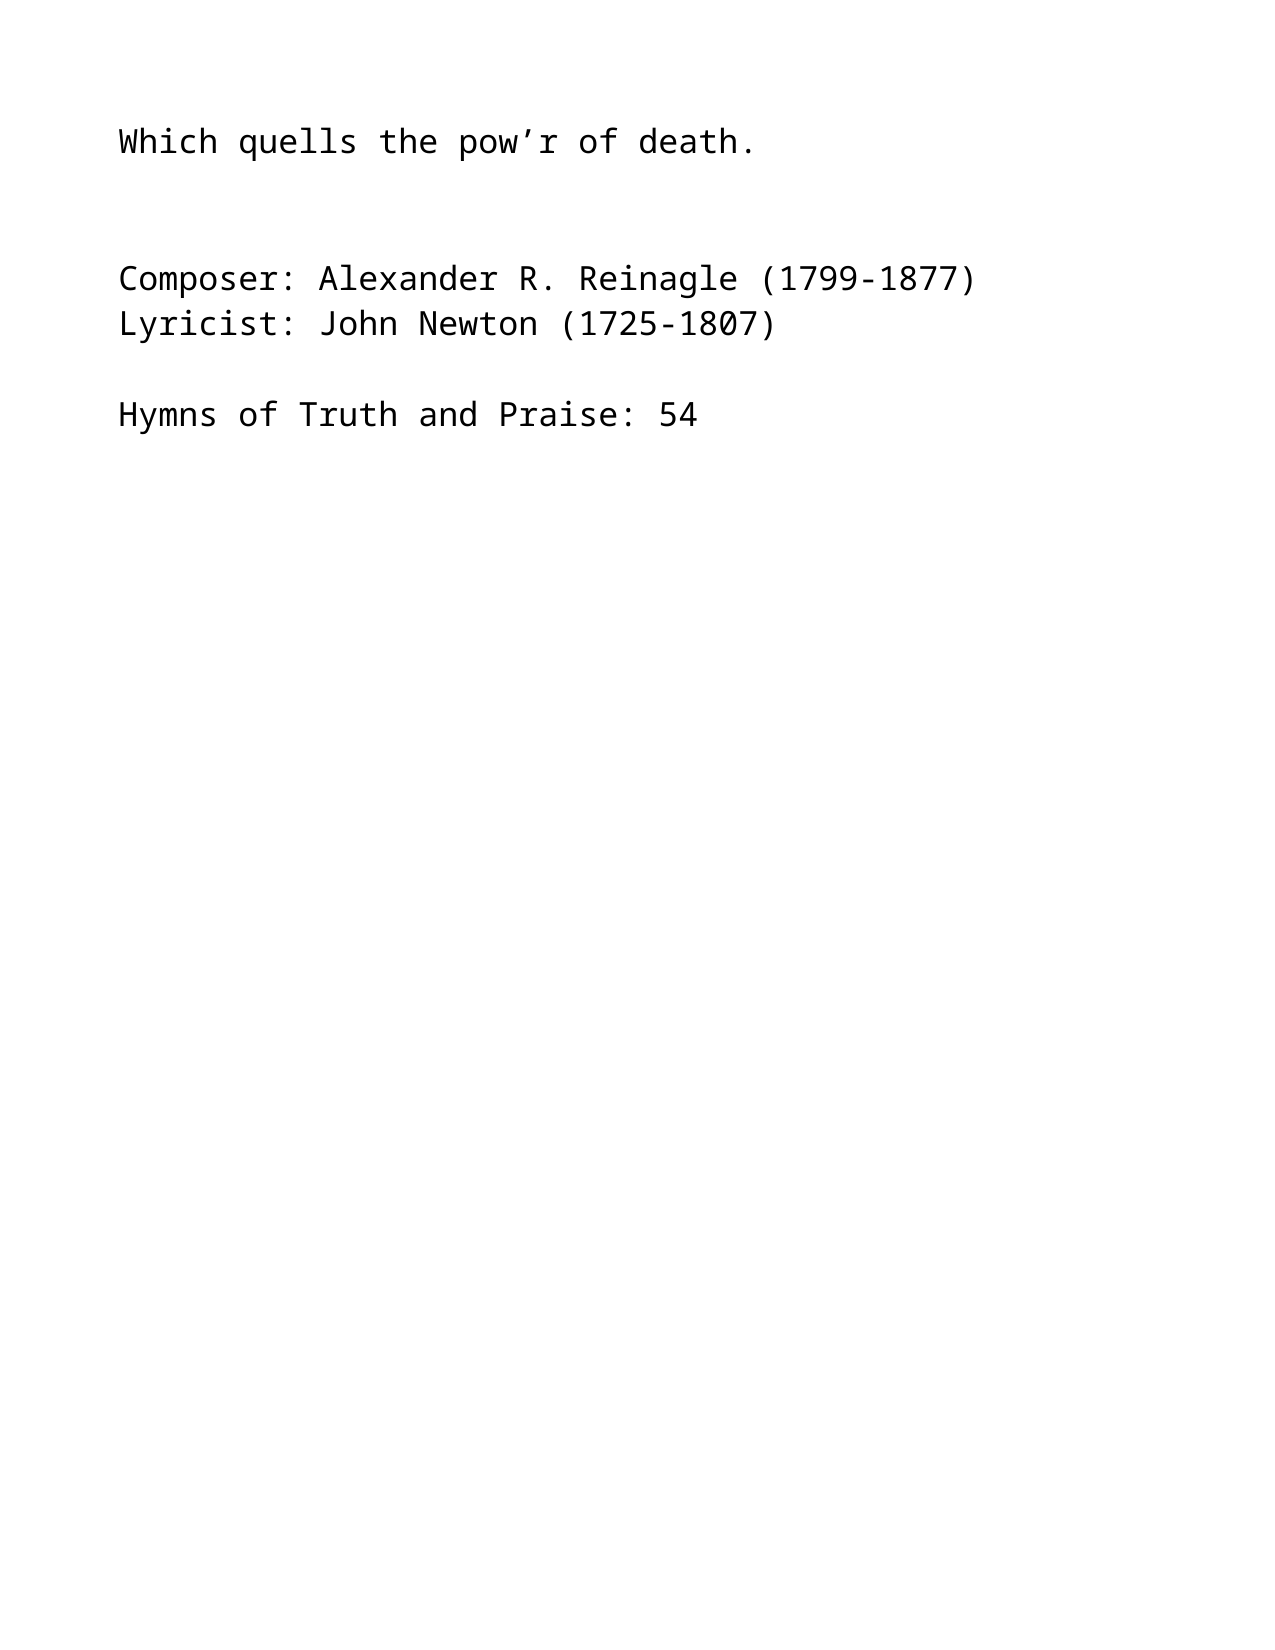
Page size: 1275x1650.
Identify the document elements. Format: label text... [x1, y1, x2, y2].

text Which quells the pow’r of death. [118, 118, 1157, 163]
text Hymns of Truth and Praise: 54 [118, 391, 1157, 436]
text Composer: Alexander R. Reinagle (1799-1877) [118, 254, 1157, 300]
text Lyricist: John Newton (1725-1807) [118, 300, 1157, 345]
